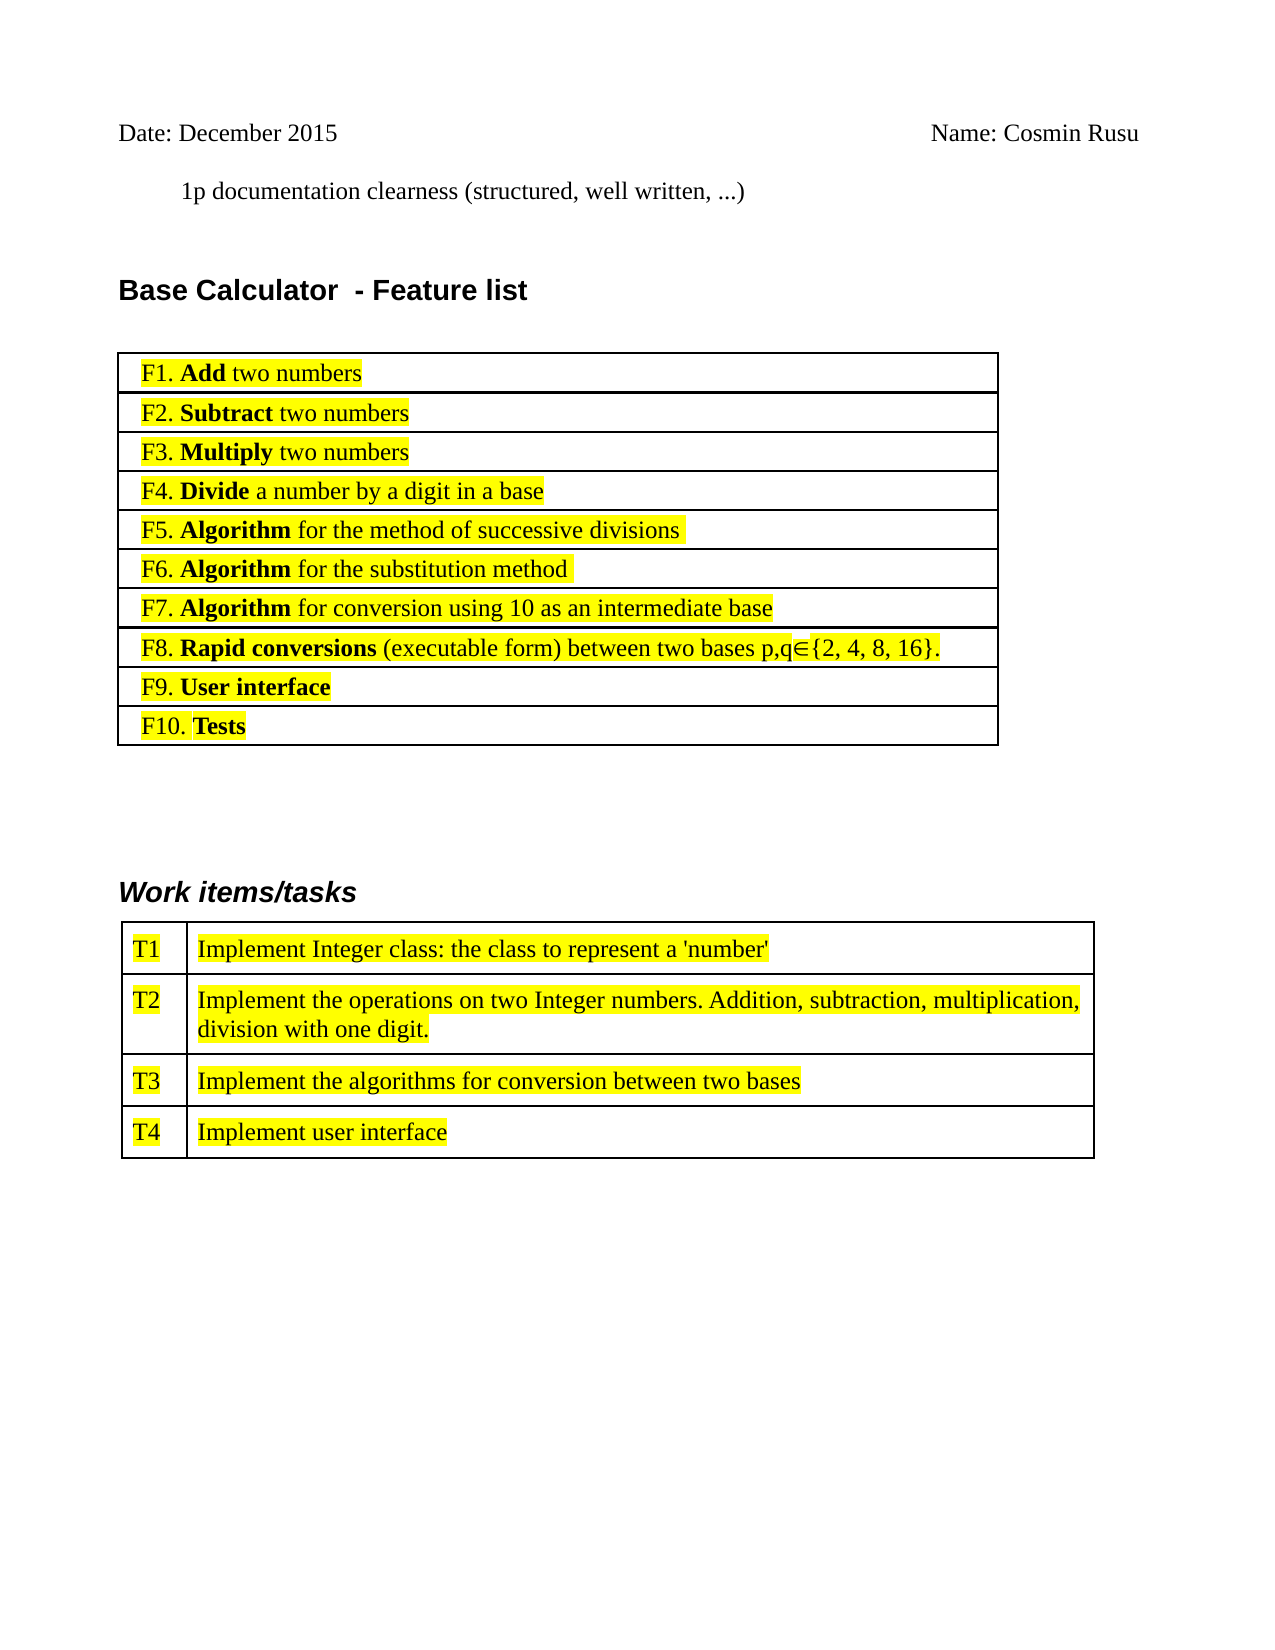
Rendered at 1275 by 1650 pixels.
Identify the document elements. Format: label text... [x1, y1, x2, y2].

subtitle Work items/tasks [118, 875, 1157, 909]
table_cell F6. Algorithm for the substitution method [119, 550, 997, 587]
table_cell F4. Divide a number by a digit in a base [119, 472, 997, 509]
table_cell F9. User interface [119, 668, 997, 705]
table_cell F10. Tests [119, 707, 997, 744]
table_cell F7. Algorithm for conversion using 10 as an intermediate base [119, 589, 997, 626]
table_cell Implement the operations on two Integer numbers. Addition, subtraction, multiplication, division with one digit. [188, 975, 1093, 1053]
table_cell Implement user interface [188, 1107, 1093, 1157]
table_cell F5. Algorithm for the method of successive divisions [119, 511, 997, 548]
table_cell T4 [123, 1107, 186, 1157]
table_cell T3 [123, 1055, 186, 1105]
table_header Implement Integer class: the class to represent a 'number' [188, 923, 1093, 973]
table_cell Implement the algorithms for conversion between two bases [188, 1055, 1093, 1105]
table_cell F3. Multiply two numbers [119, 433, 997, 470]
text 1p documentation clearness (structured, well written, ...) [181, 176, 1157, 205]
table_header T1 [123, 923, 186, 973]
table_cell F8. Rapid conversions (executable form) between two bases p,q{2, 4, 8, 16}. [119, 629, 997, 666]
table_cell F2. Subtract two numbers [119, 394, 997, 431]
subtitle Base Calculator - Feature list [118, 273, 1157, 307]
table_header F1. Add two numbers [119, 354, 997, 391]
table_cell T2 [123, 975, 186, 1053]
